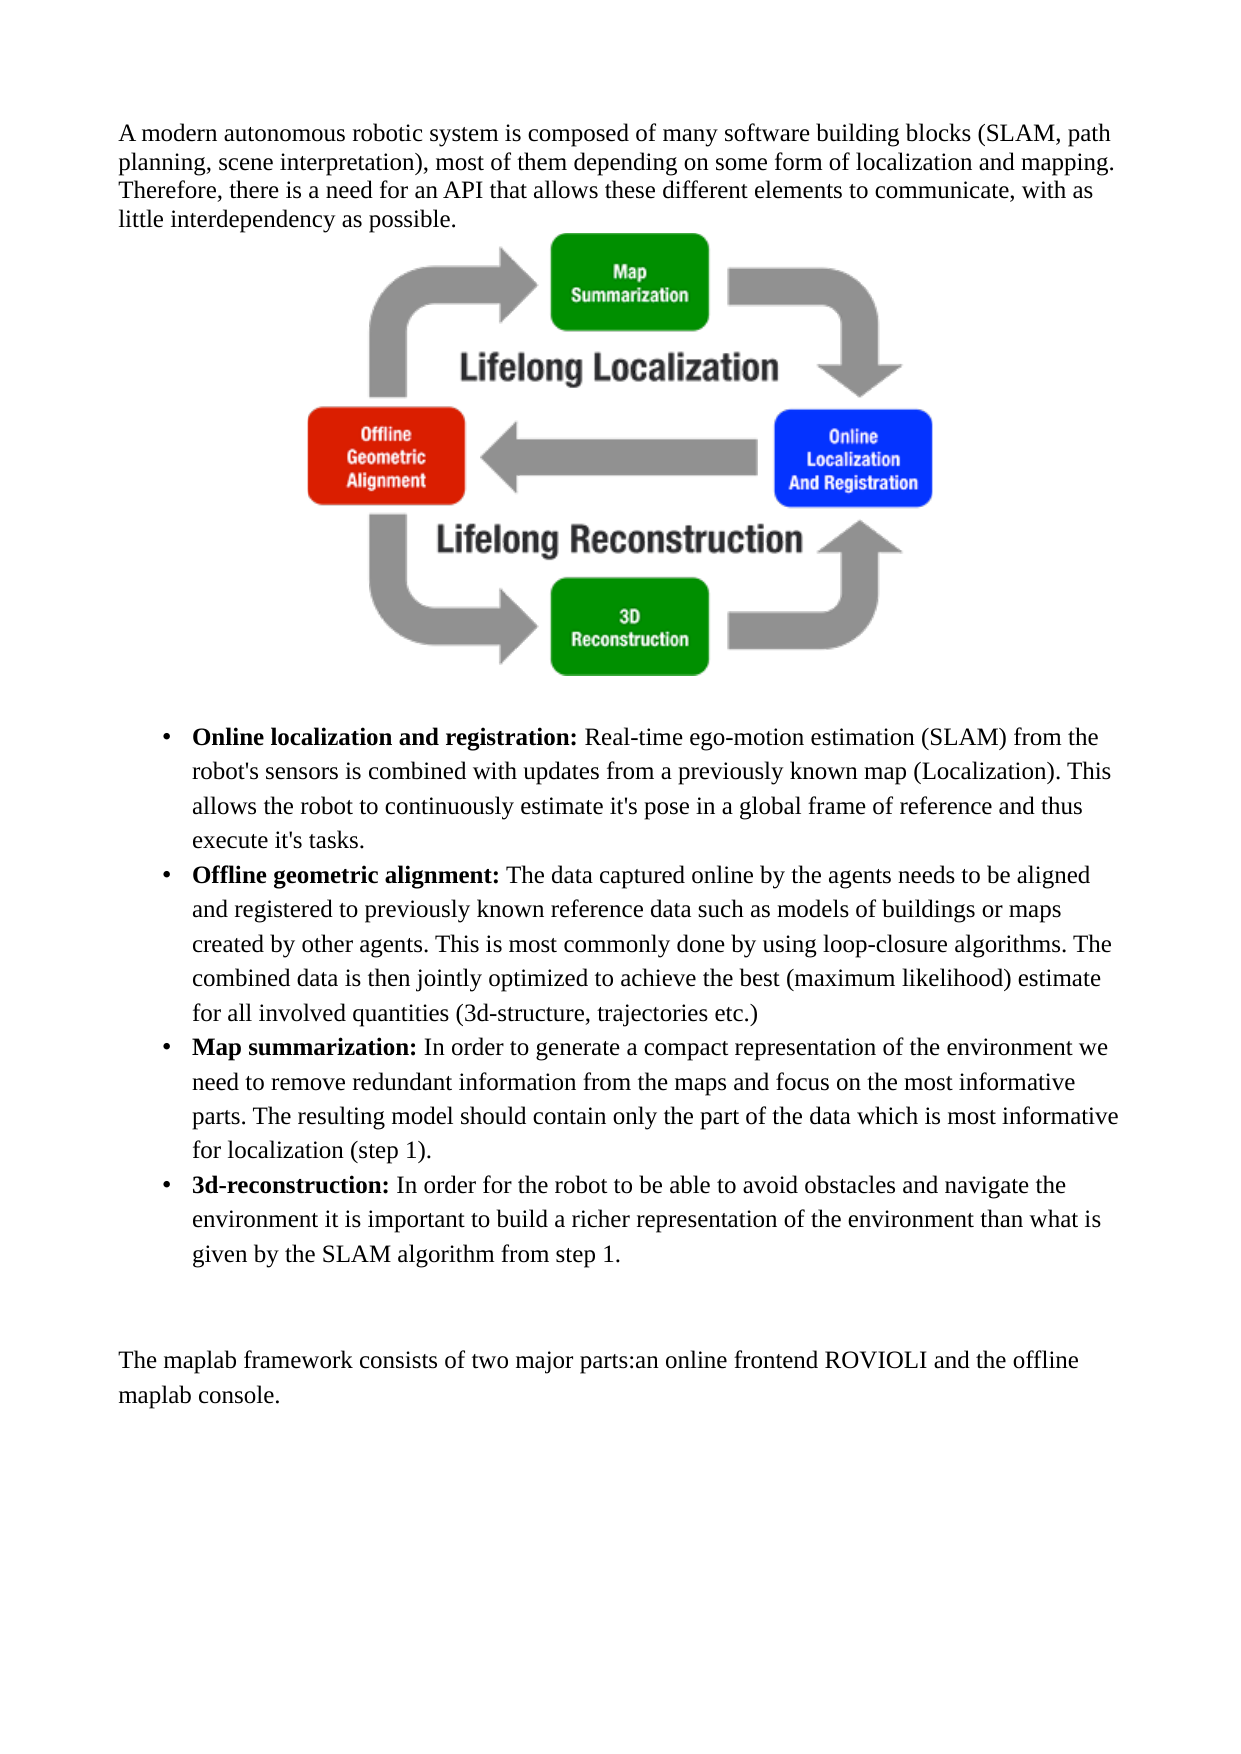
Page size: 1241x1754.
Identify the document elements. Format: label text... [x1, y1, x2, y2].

text The maplab framework consists of two major parts:an online frontend ROVIOLI and the offline maplab console. [118, 1346, 1122, 1409]
picture [307, 233, 933, 676]
list 3d-reconstruction: In order for the robot to be able to avoid obstacles and navigate the environment it is important to build a richer representation of the environment than what is given by the SLAM algorithm from step 1. [162, 1170, 1122, 1268]
list Map summarization: In order to generate a compact representation of the environment we need to remove redundant information from the maps and focus on the most informative parts. The resulting model should contain only the part of the data which is most informative for localization (step 1). [162, 1032, 1122, 1164]
list Online localization and registration: Real-time ego-motion estimation (SLAM) from the robot's sensors is combined with updates from a previously known map (Localization). This allows the robot to continuously estimate it's pose in a global frame of reference and thus execute it's tasks. [162, 722, 1122, 854]
list Offline geometric alignment: The data captured online by the agents needs to be aligned and registered to previously known reference data such as models of buildings or maps created by other agents. This is most commonly done by using loop-closure algorithms. The combined data is then jointly optimized to achieve the best (maximum likelihood) estimate for all involved quantities (3d-structure, trajectories etc.) [162, 860, 1122, 1026]
text A modern autonomous robotic system is composed of many software building blocks (SLAM, path planning, scene interpretation), most of them depending on some form of localization and mapping. Therefore, there is a need for an API that allows these different elements to communicate, with as little interdependency as possible. [118, 118, 1122, 233]
